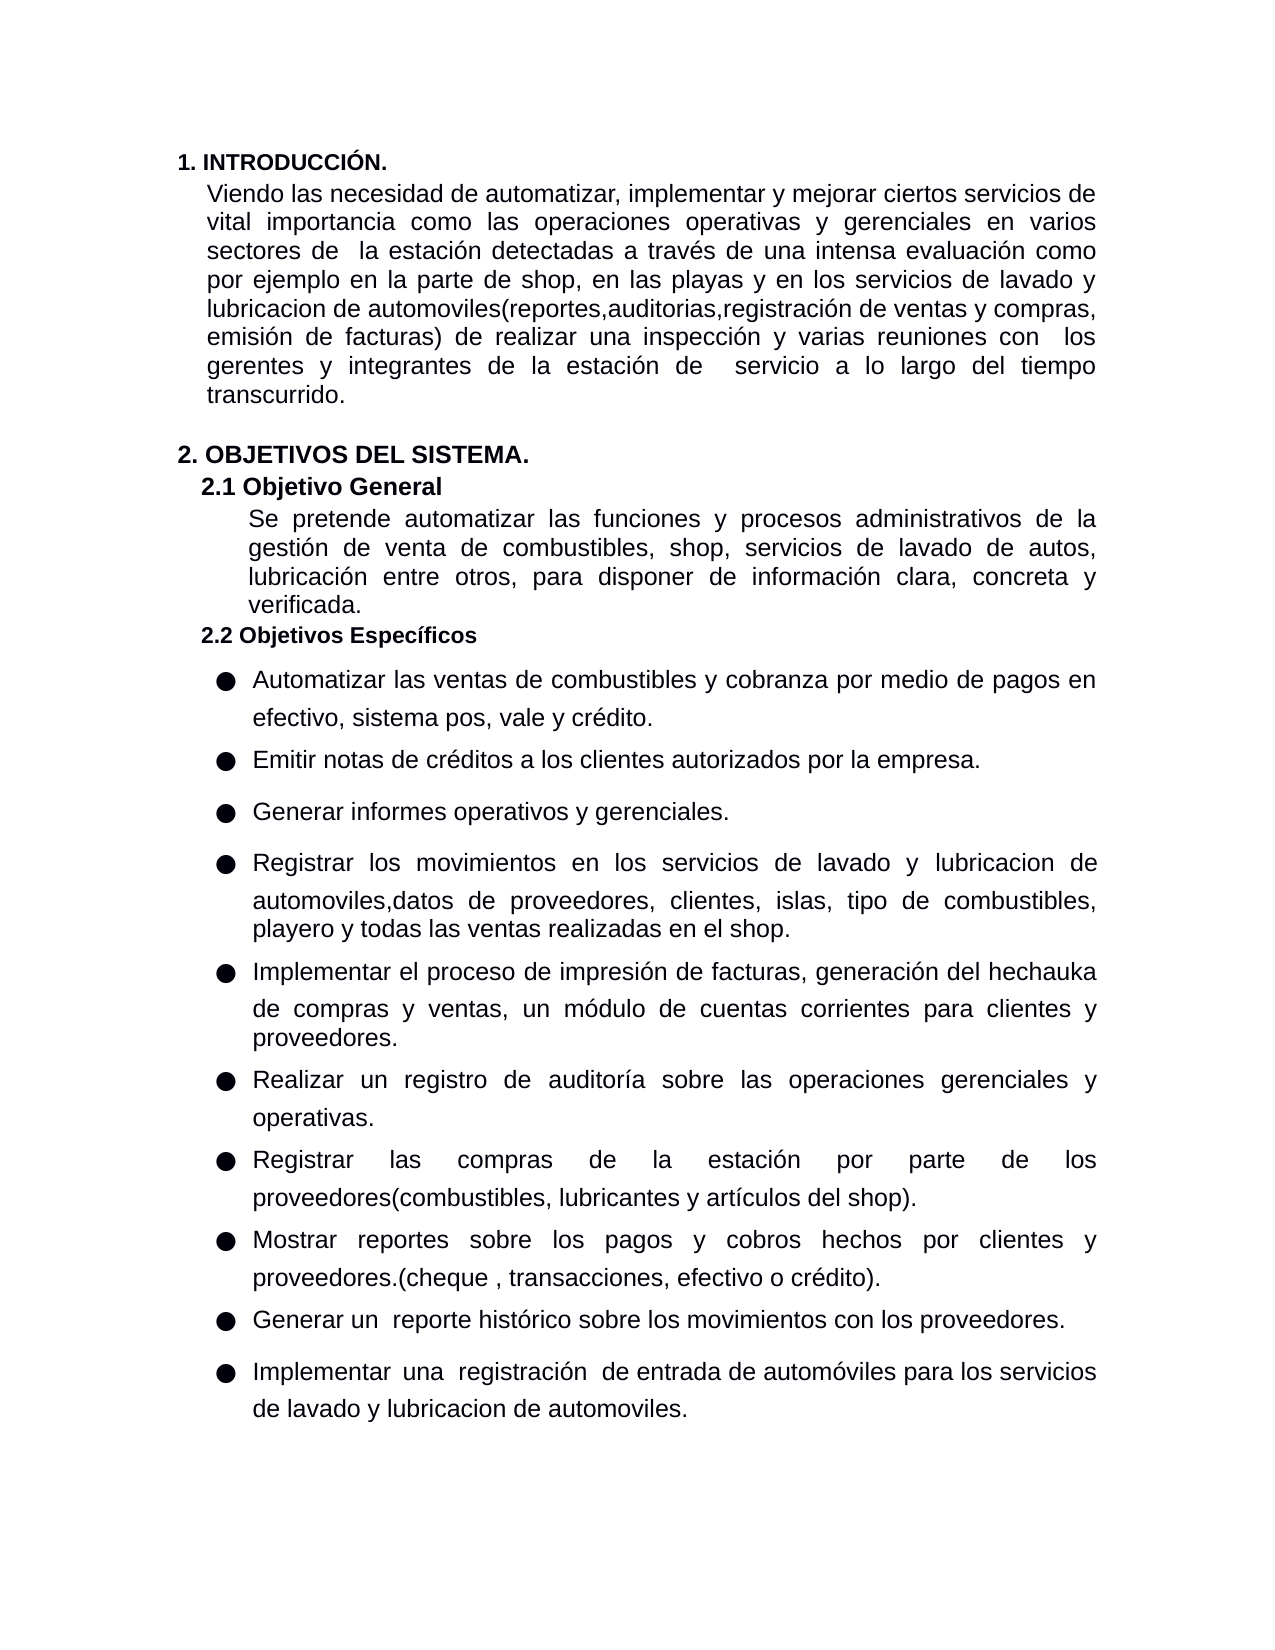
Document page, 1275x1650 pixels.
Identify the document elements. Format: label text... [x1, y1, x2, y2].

list Generar un reporte histórico sobre los movimientos con los proveedores. [215, 1290, 1098, 1342]
list Emitir notas de créditos a los clientes autorizados por la empresa. [215, 730, 1098, 782]
list Generar informes operativos y gerenciales. [215, 782, 1098, 833]
list Implementar el proceso de impresión de facturas, generación del hechauka de compras y ventas, un módulo de cuentas corrientes para clientes y proveedores. [215, 942, 1098, 1050]
text 2.1 Objetivo General [201, 472, 1098, 501]
list Implementar una registración de entrada de automóviles para los servicios de lavado y lubricacion de automoviles. [215, 1342, 1098, 1422]
text 2.2 Objetivos Específicos [201, 622, 1098, 649]
list Realizar un registro de auditoría sobre las operaciones gerenciales y operativas. [215, 1050, 1098, 1130]
list Registrar los movimientos en los servicios de lavado y lubricacion de automoviles,datos de proveedores, clientes, islas, tipo de combustibles, playero y todas las ventas realizadas en el shop. [215, 833, 1098, 942]
list Automatizar las ventas de combustibles y cobranza por medio de pagos en efectivo, sistema pos, vale y crédito. [215, 652, 1098, 730]
text 2. OBJETIVOS DEL SISTEMA. [177, 441, 1098, 469]
list Registrar las compras de la estación por parte de los proveedores(combustibles, lubricantes y artículos del shop). [215, 1130, 1098, 1210]
text 1. INTRODUCCIÓN. [177, 149, 1098, 175]
text Viendo las necesidad de automatizar, implementar y mejorar ciertos servicios de vital importancia como las operaciones operativas y gerenciales en varios sectores de la estación detectadas a través de una intensa evaluación como por ejemplo en la parte de shop, en las playas y en los servicios de lavado y lubricacion de automoviles(reportes,auditorias,registración de ventas y compras, emisión de facturas) de realizar una inspección y varias reuniones con los gerentes y integrantes de la estación de servicio a lo largo del tiempo transcurrido. [207, 179, 1098, 409]
list Mostrar reportes sobre los pagos y cobros hechos por clientes y proveedores.(cheque , transacciones, efectivo o crédito). [215, 1210, 1098, 1290]
text Se pretende automatizar las funciones y procesos administrativos de la gestión de venta de combustibles, shop, servicios de lavado de autos, lubricación entre otros, para disponer de información clara, concreta y verificada. [248, 504, 1098, 619]
